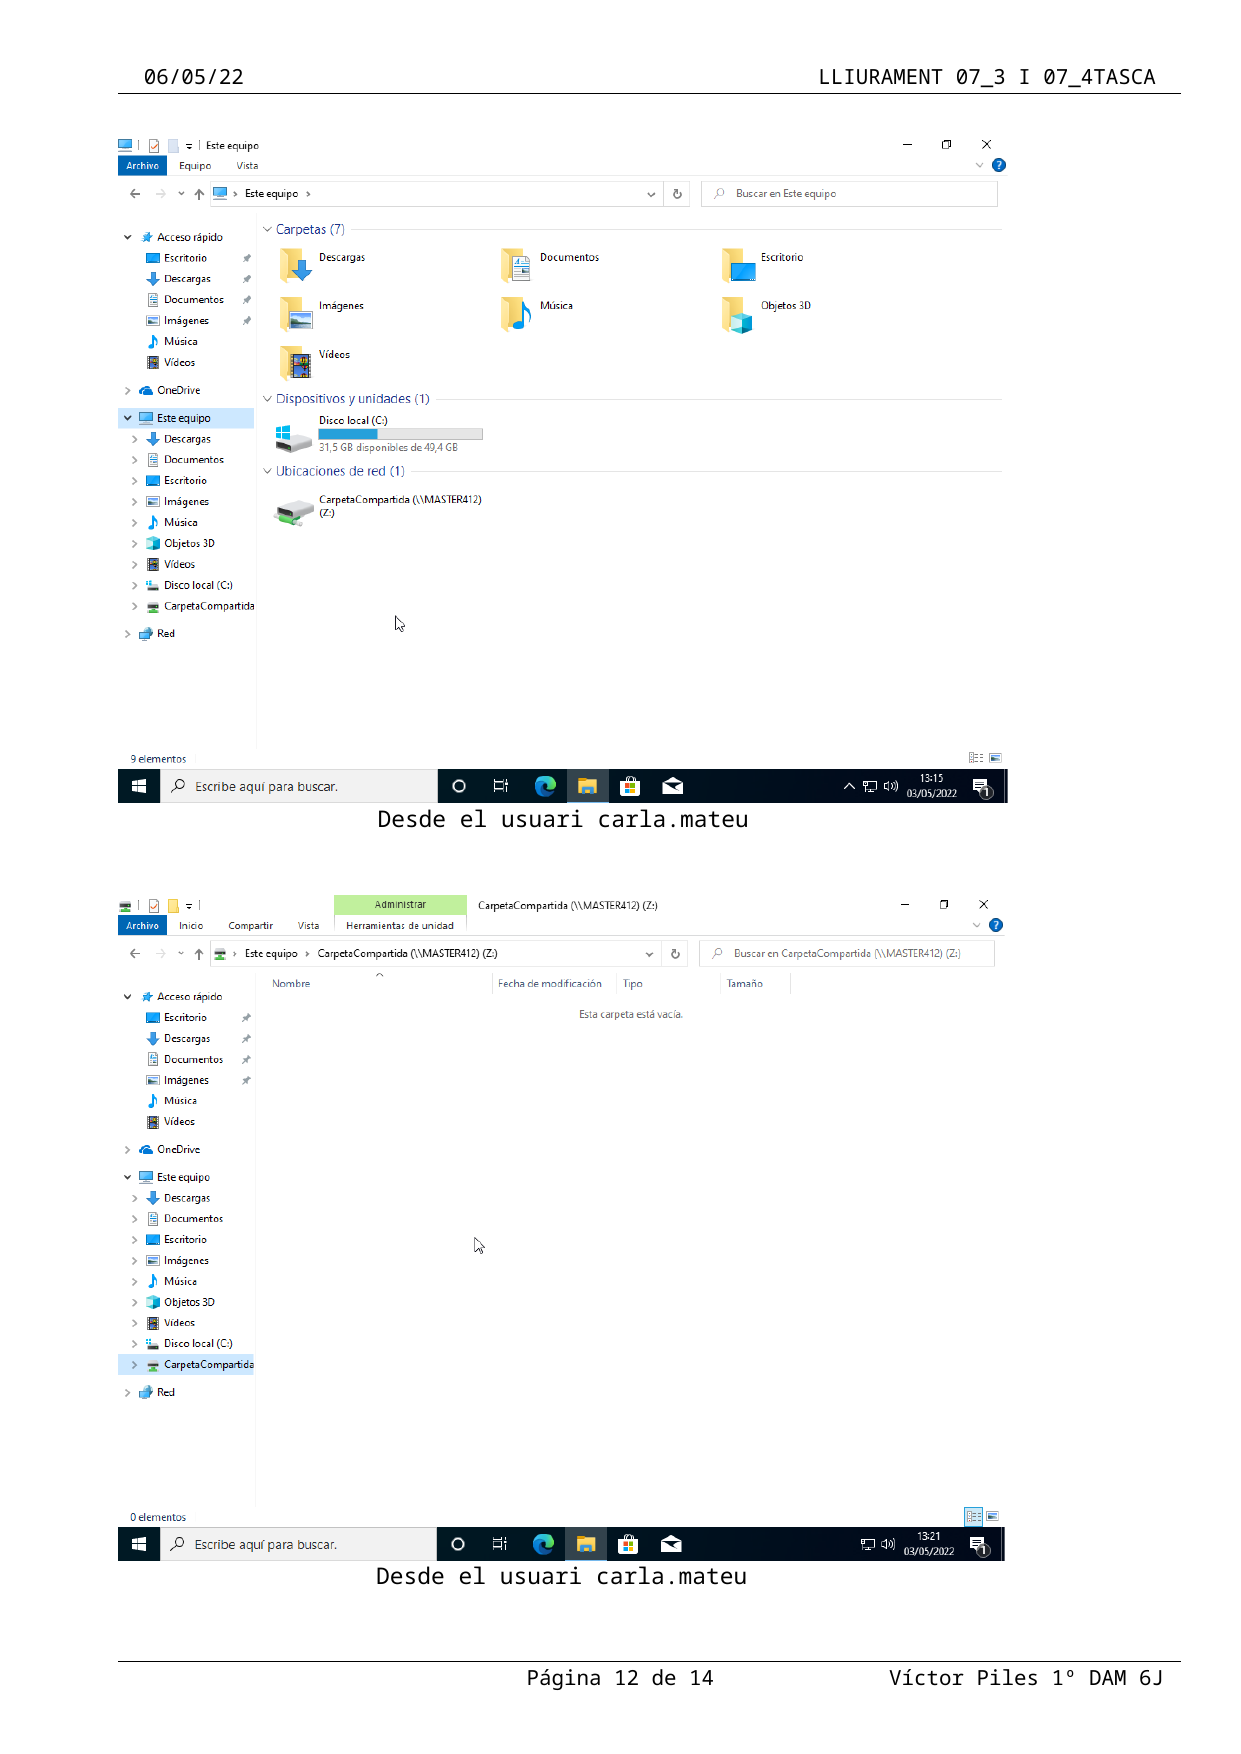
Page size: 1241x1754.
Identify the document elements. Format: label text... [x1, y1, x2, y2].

text Desde el usuari carla.mateu [118, 1561, 1004, 1591]
picture [118, 135, 1008, 803]
text Desde el usuari carla.mateu [118, 803, 1008, 834]
picture [118, 895, 1005, 1561]
